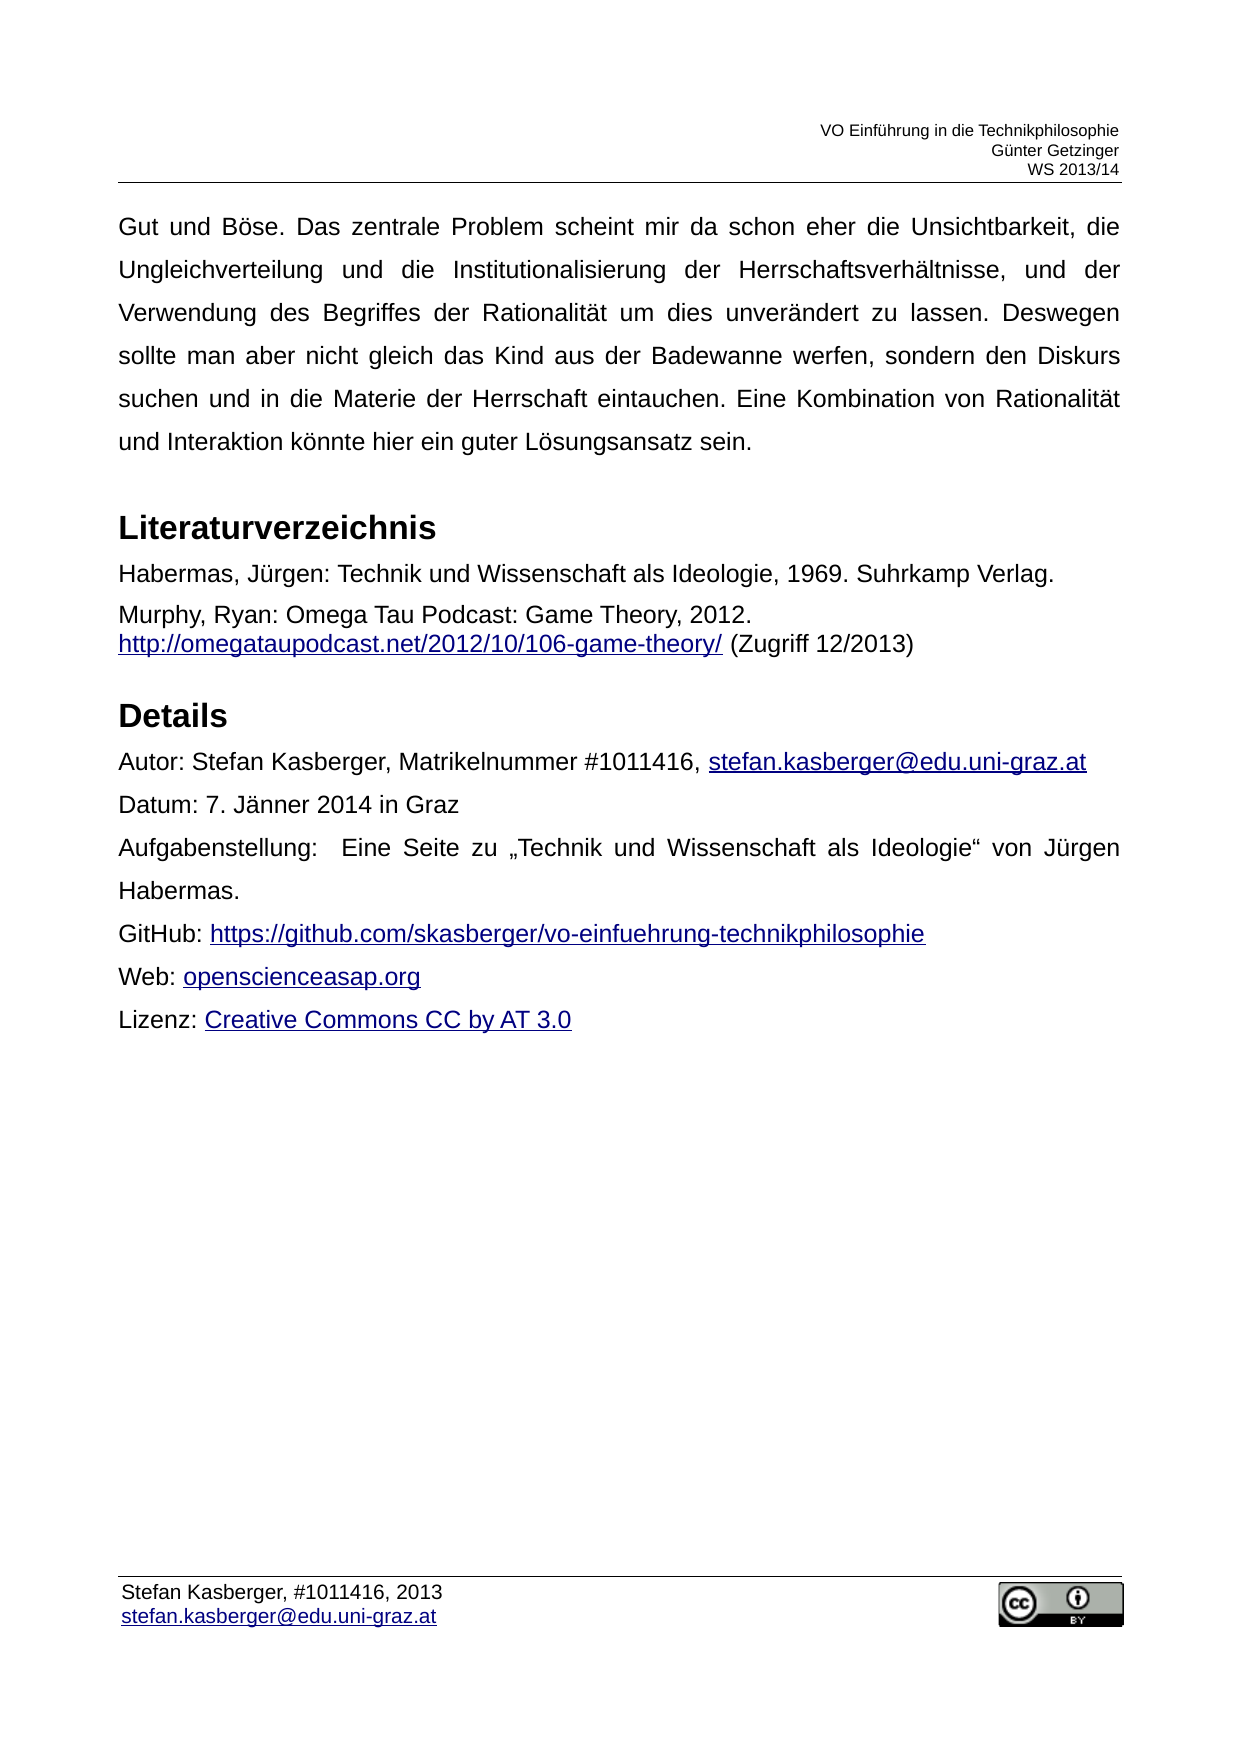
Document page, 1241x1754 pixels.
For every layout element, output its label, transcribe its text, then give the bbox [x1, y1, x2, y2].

text Lizenz: Creative Commons CC by AT 3.0 [118, 1005, 1122, 1034]
text Datum: 7. Jänner 2014 in Graz [118, 790, 1122, 818]
text Aufgabenstellung: Eine Seite zu „Technik und Wissenschaft als Ideologie“ von Jürgen Habermas. [118, 833, 1122, 905]
text Habermas, Jürgen: Technik und Wissenschaft als Ideologie, 1969. Suhrkamp Verlag. [118, 559, 1122, 588]
text GitHub: https://github.com/skasberger/vo-einfuehrung-technikphilosophie [118, 919, 1122, 948]
subtitle Literaturverzeichnis [118, 508, 1122, 547]
subtitle Details [118, 695, 1122, 734]
text Web: openscienceasap.org [118, 962, 1122, 991]
text Murphy, Ryan: Omega Tau Podcast: Game Theory, 2012. http://omegataupodcast.net/2012/10/106-game-theory/ (Zugriff 12/2013) [118, 600, 1122, 658]
picture [998, 1582, 1124, 1627]
text Gut und Böse. Das zentrale Problem scheint mir da schon eher die Unsichtbarkeit, die Ungleichverteilung und die Institutionalisierung der Herrschaftsverhältnisse, und der Verwendung des Begriffes der Rationalität um dies unverändert zu lassen. Deswegen sollte man aber nicht gleich das Kind aus der Badewanne werfen, sondern den Diskurs suchen und in die Materie der Herrschaft eintauchen. Eine Kombination von Rationalität und Interaktion könnte hier ein guter Lösungsansatz sein. [118, 212, 1122, 456]
text Autor: Stefan Kasberger, Matrikelnummer #1011416, stefan.kasberger@edu.uni-graz.at [118, 747, 1122, 775]
